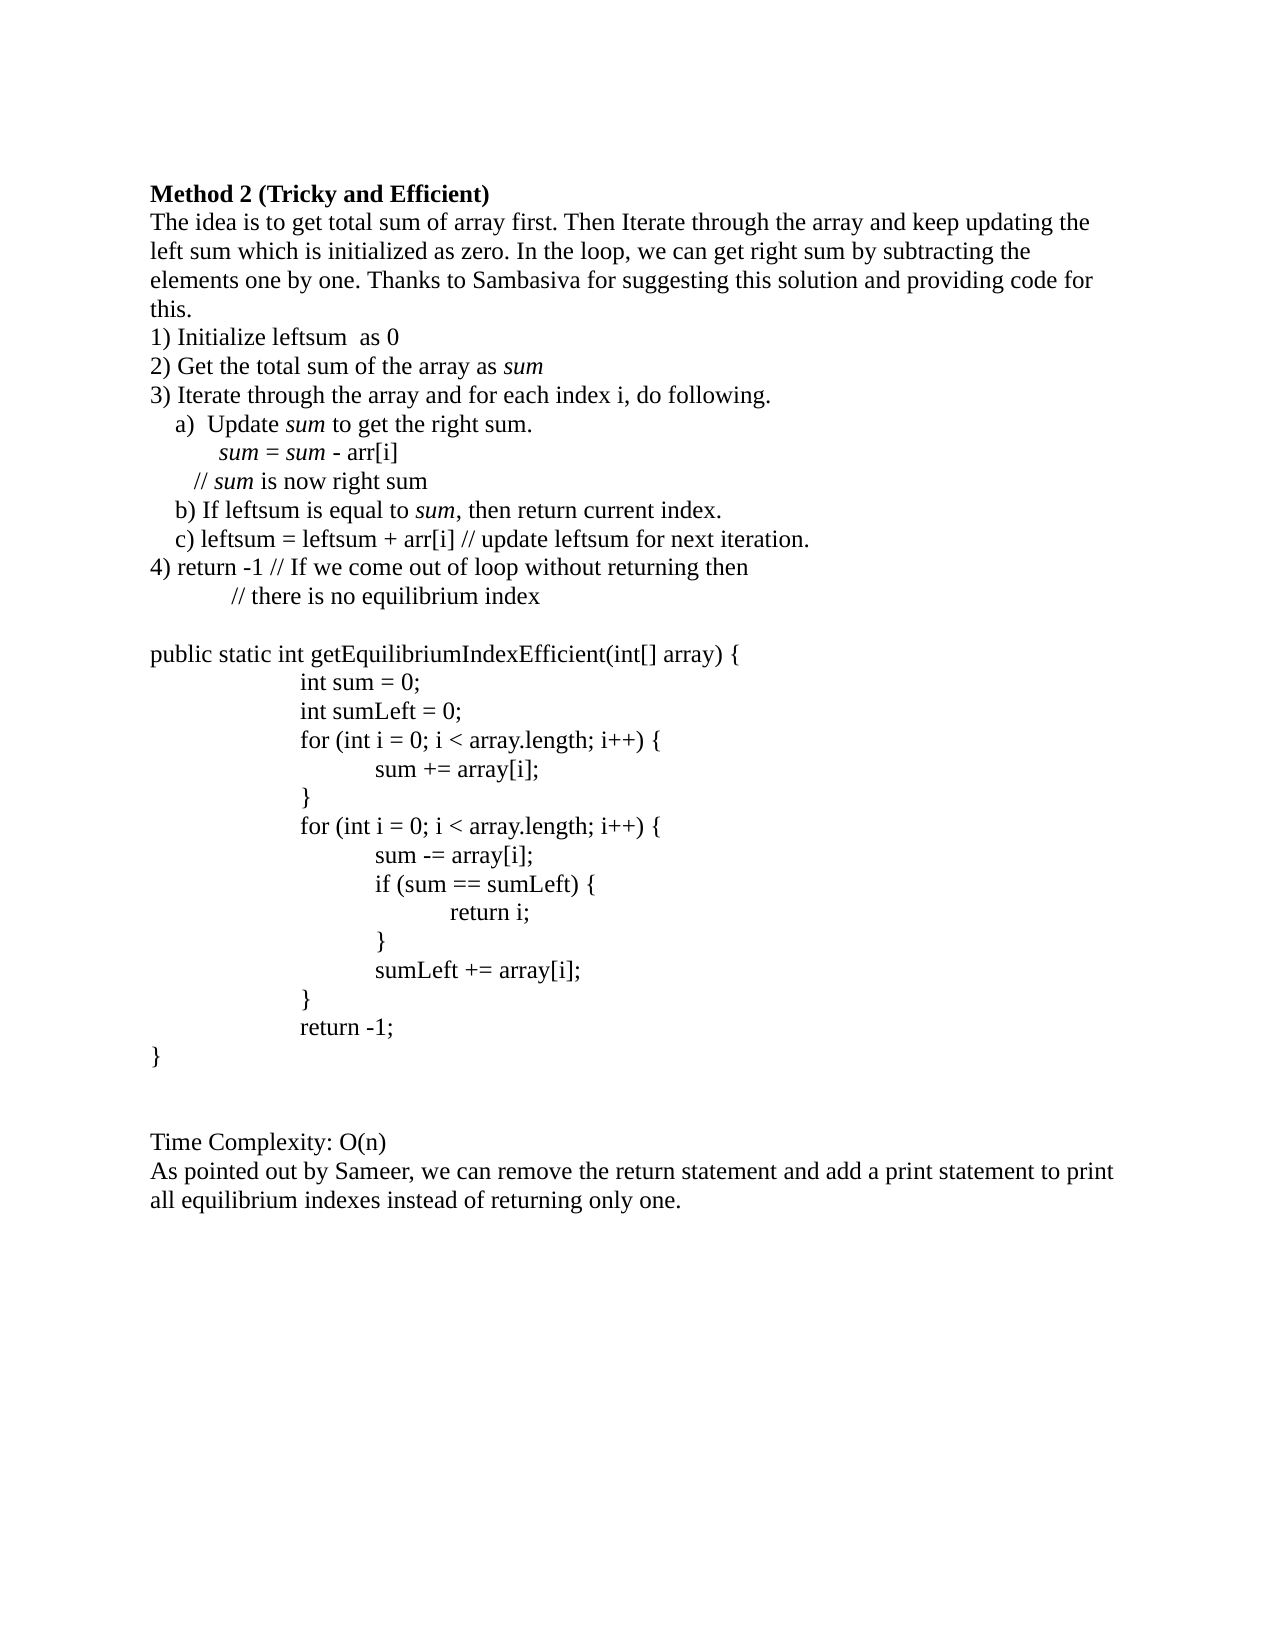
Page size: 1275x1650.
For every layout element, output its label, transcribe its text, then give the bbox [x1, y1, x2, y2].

text } [150, 984, 1125, 1012]
text As pointed out by Sameer, we can remove the return statement and add a print statement to print all equilibrium indexes instead of returning only one. [150, 1156, 1125, 1214]
text Method 2 (Tricky and Efficient) The idea is to get total sum of array first. Then Iterate through the array and keep updating the left sum which is initialized as zero. In the loop, we can get right sum by subtracting the elements one by one. Thanks to Sambasiva for suggesting this solution and providing code for this. [150, 150, 1125, 322]
text 1) Initialize leftsum as 0 [150, 322, 1125, 351]
text sum += array[i]; [150, 754, 1125, 782]
text a) Update sum to get the right sum. [150, 409, 1125, 437]
text return -1; [150, 1012, 1125, 1041]
text sumLeft += array[i]; [150, 955, 1125, 984]
text // there is no equilibrium index [150, 581, 1125, 610]
text int sumLeft = 0; [150, 696, 1125, 725]
text for (int i = 0; i < array.length; i++) { [150, 811, 1125, 840]
text 3) Iterate through the array and for each index i, do following. [150, 380, 1125, 409]
text b) If leftsum is equal to sum, then return current index. [150, 495, 1125, 524]
text return i; [150, 897, 1125, 926]
text // sum is now right sum [150, 466, 1125, 495]
text 4) return -1 // If we come out of loop without returning then [150, 552, 1125, 581]
text for (int i = 0; i < array.length; i++) { [150, 725, 1125, 754]
text c) leftsum = leftsum + arr[i] // update leftsum for next iteration. [150, 524, 1125, 552]
text sum = sum - arr[i] [150, 437, 1125, 466]
text sum -= array[i]; [150, 840, 1125, 869]
text Time Complexity: O(n) [150, 1099, 1125, 1156]
text } [150, 926, 1125, 955]
text public static int getEquilibriumIndexEfficient(int[] array) { [150, 639, 1125, 667]
text int sum = 0; [150, 667, 1125, 696]
text } [150, 782, 1125, 811]
text if (sum == sumLeft) { [150, 869, 1125, 897]
text } [150, 1041, 1125, 1070]
text 2) Get the total sum of the array as sum [150, 351, 1125, 380]
